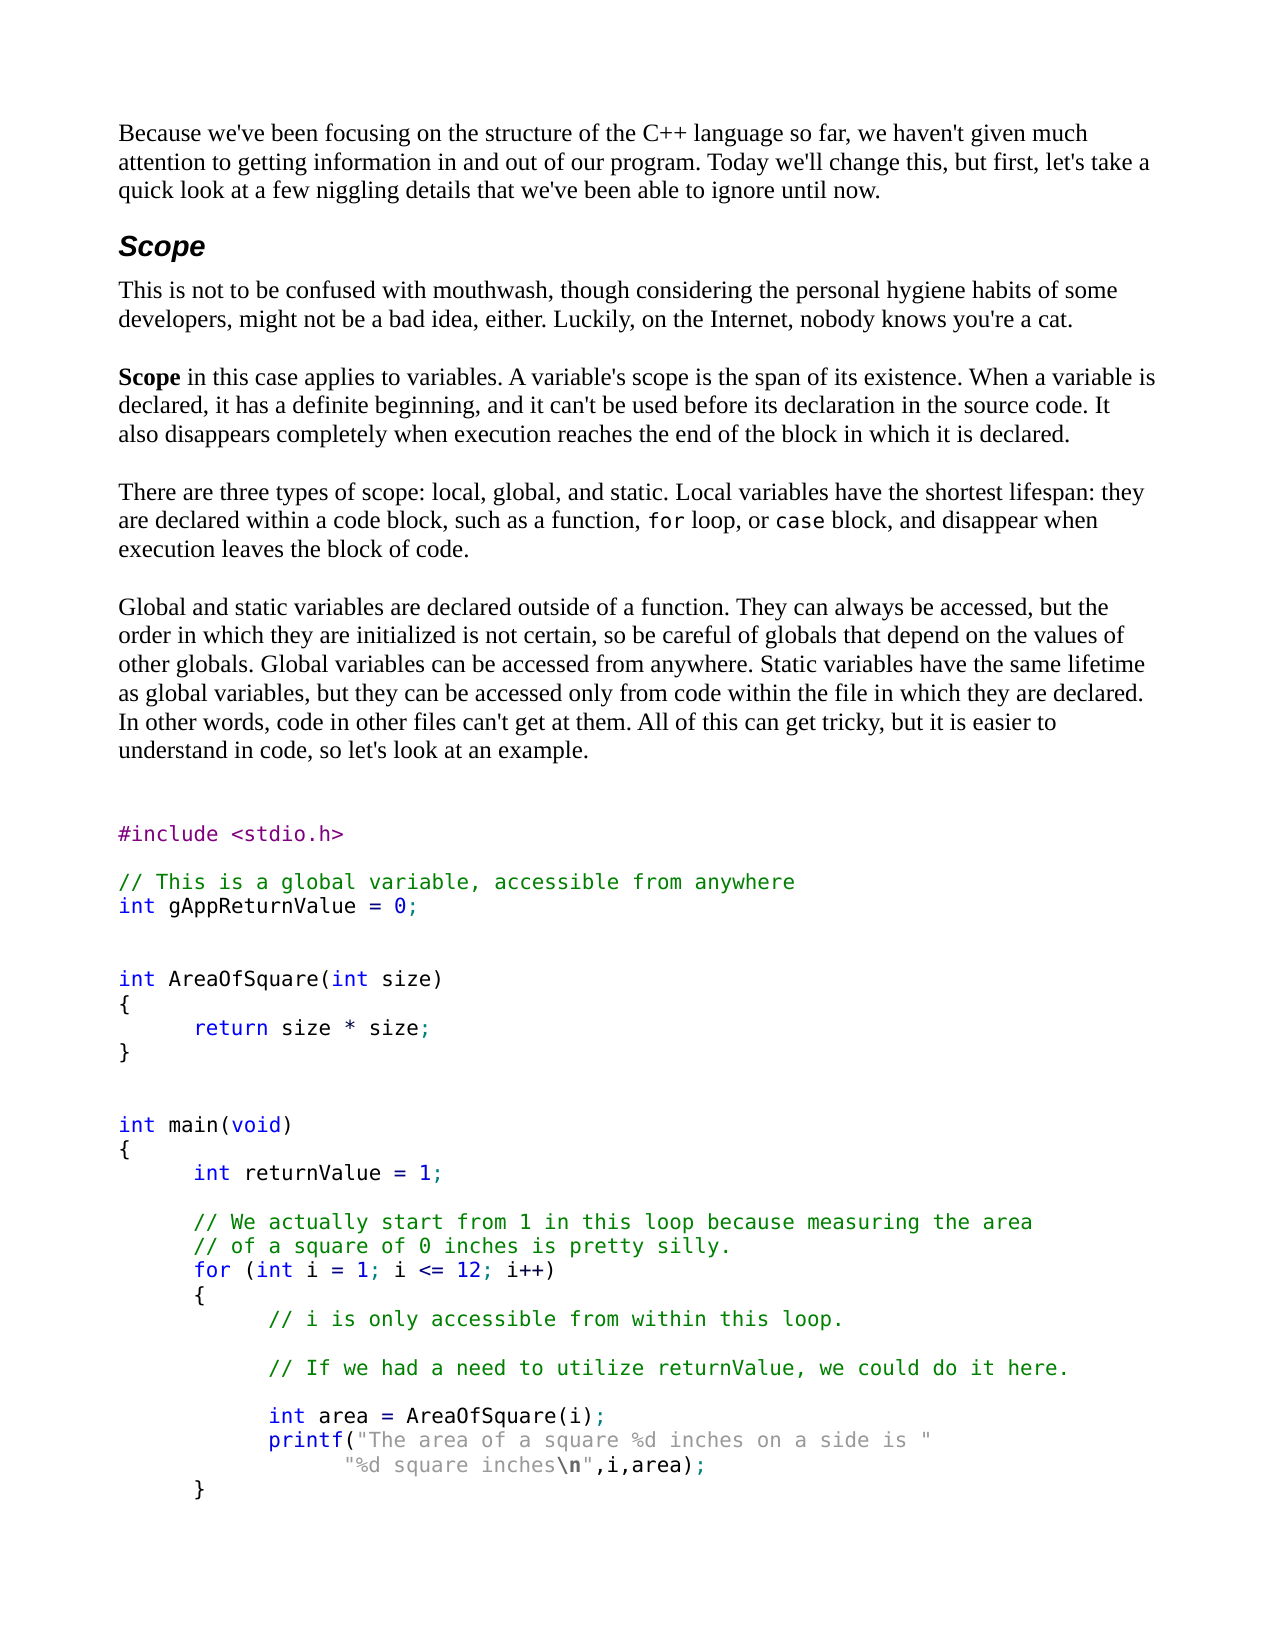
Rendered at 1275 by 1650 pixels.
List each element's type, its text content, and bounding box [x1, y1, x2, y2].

text There are three types of scope: local, global, and static. Local variables have the shortest lifespan: they are declared within a code block, such as a function, for loop, or case block, and disappear when execution leaves the block of code. [118, 477, 1157, 563]
text printf("The area of a square %d inches on a side is " [118, 1428, 1157, 1453]
text int gAppReturnValue = 0; [118, 894, 1157, 919]
text return size * size; [118, 1016, 1157, 1040]
text // We actually start from 1 in this loop because measuring the area [118, 1210, 1157, 1234]
text // If we had a need to utilize returnValue, we could do it here. [118, 1356, 1157, 1380]
text #include <stdio.h> [118, 822, 1157, 846]
text for (int i = 1; i <= 12; i++) [118, 1258, 1157, 1283]
subtitle Scope [118, 229, 1157, 263]
text } [118, 1477, 1157, 1501]
text This is not to be confused with mouthwash, though considering the personal hygiene habits of some developers, might not be a bad idea, either. Luckily, on the Internet, nobody knows you're a cat. [118, 275, 1157, 333]
text { [118, 1283, 1157, 1307]
text int area = AreaOfSquare(i); [118, 1404, 1157, 1428]
text { [118, 1137, 1157, 1161]
text Global and static variables are declared outside of a function. They can always be accessed, but the order in which they are initialized is not certain, so be careful of globals that depend on the values of other globals. Global variables can be accessed from anywhere. Static variables have the same lifetime as global variables, but they can be accessed only from code within the file in which they are declared. In other words, code in other files can't get at them. All of this can get tricky, but it is easier to understand in code, so let's look at an example. [118, 592, 1157, 764]
text { [118, 992, 1157, 1016]
text int main(void) [118, 1113, 1157, 1137]
text } [118, 1040, 1157, 1064]
text // This is a global variable, accessible from anywhere [118, 870, 1157, 894]
text int returnValue = 1; [118, 1161, 1157, 1186]
text // of a square of 0 inches is pretty silly. [118, 1234, 1157, 1258]
text int AreaOfSquare(int size) [118, 967, 1157, 992]
text Scope in this case applies to variables. A variable's scope is the span of its existence. When a variable is declared, it has a definite beginning, and it can't be used before its declaration in the source code. It also disappears completely when execution reaches the end of the block in which it is declared. [118, 362, 1157, 448]
text "%d square inches\n",i,area); [118, 1453, 1157, 1477]
text // i is only accessible from within this loop. [118, 1307, 1157, 1331]
text Because we've been focusing on the structure of the C++ language so far, we haven't given much attention to getting information in and out of our program. Today we'll change this, but first, let's take a quick look at a few niggling details that we've been able to ignore until now. [118, 118, 1157, 204]
